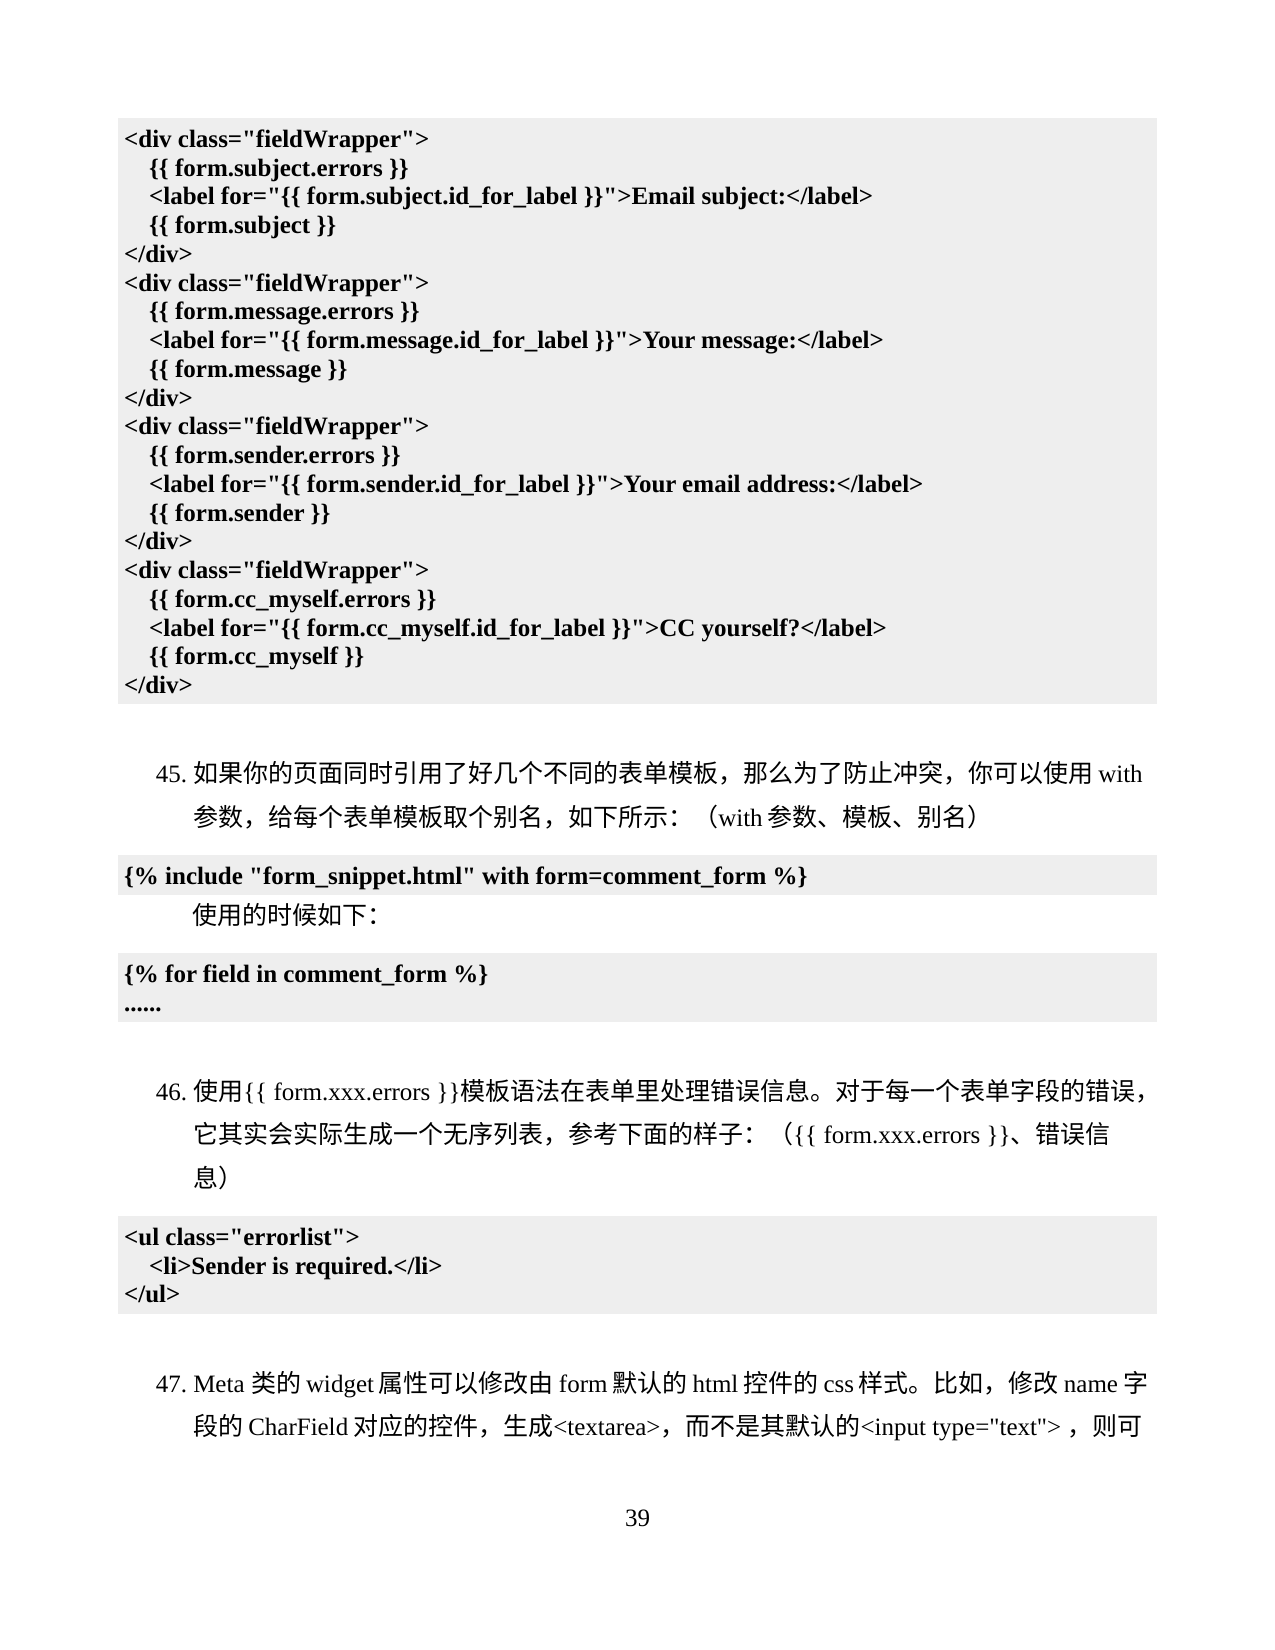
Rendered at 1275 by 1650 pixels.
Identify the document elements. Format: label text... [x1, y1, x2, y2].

table_cell <div class="fieldWrapper"> {{ form.subject.errors }} <label for="{{ form.subject.id_for_label }}">Email subject:</label> {{ form.subject }} </div> <div class="fieldWrapper"> {{ form.message.errors }} <label for="{{ form.message.id_for_label }}">Your message:</label> {{ form.message }} </div> <div class="fieldWrapper"> {{ form.sender.errors }} <label for="{{ form.sender.id_for_label }}">Your email address:</label> {{ form.sender }} </div> <div class="fieldWrapper"> {{ form.cc_myself.errors }} <label for="{{ form.cc_myself.id_for_label }}">CC yourself?</label> {{ form.cc_myself }} </div> [118, 118, 1157, 704]
list 使用{{ form.xxx.errors }}模板语法在表单里处理错误信息。对于每一个表单字段的错误，它其实会实际生成一个无序列表，参考下面的样子：（{{ form.xxx.errors }}、错误信息） [156, 1071, 1157, 1194]
list 如果你的页面同时引用了好几个不同的表单模板，那么为了防止冲突，你可以使用with参数，给每个表单模板取个别名，如下所示：（with参数、模板、别名） [156, 754, 1157, 833]
table_header {% for field in comment_form %} ...... [118, 953, 1157, 1022]
table_header <ul class="errorlist"> <li>Sender is required.</li> </ul> [118, 1216, 1157, 1314]
text 使用的时候如下： [118, 895, 1157, 932]
table_header {% include "form_snippet.html" with form=comment_form %} [118, 855, 1157, 895]
list Meta 类的widget属性可以修改由form默认的html控件的css样式。比如，修改name字段的CharField对应的控件，生成<textarea>，而不是其默认的<input type="text"> ，则可 [156, 1363, 1157, 1443]
